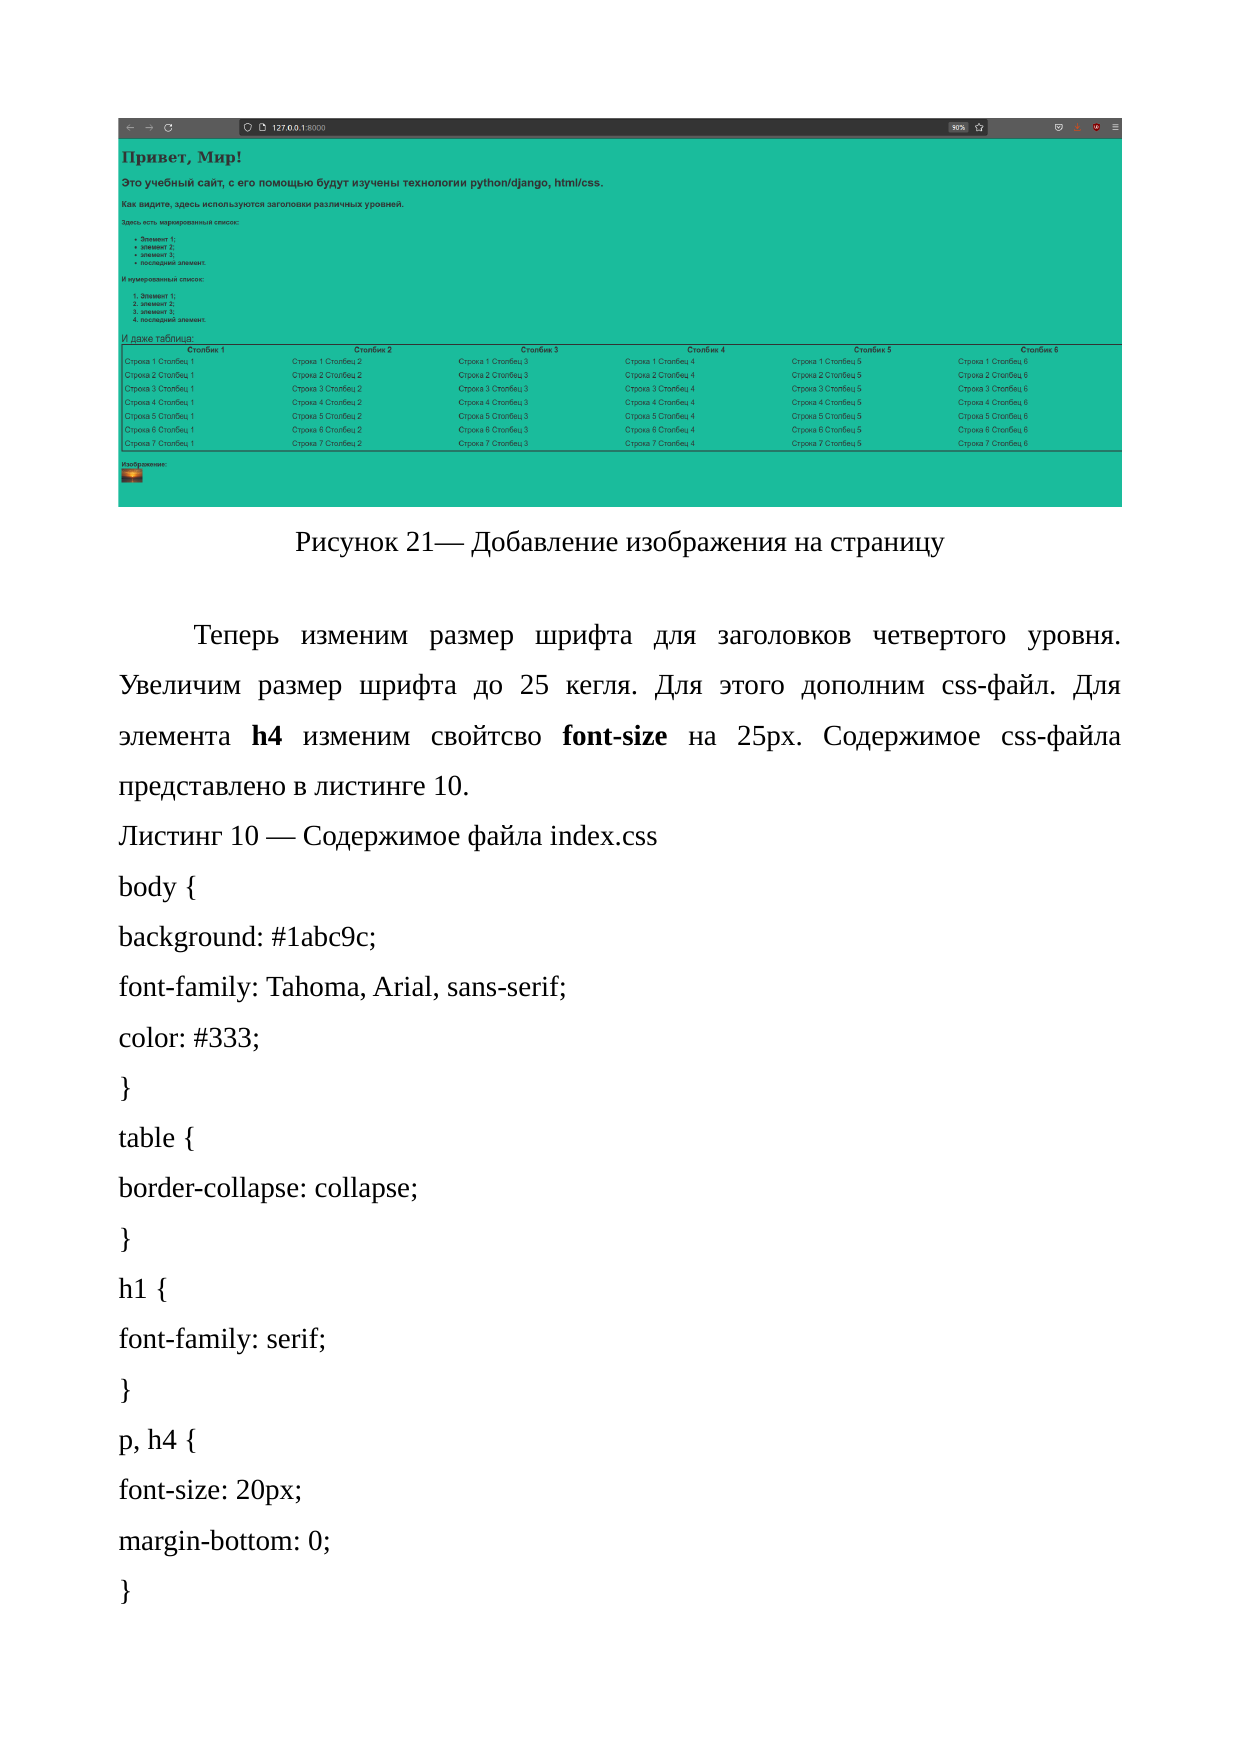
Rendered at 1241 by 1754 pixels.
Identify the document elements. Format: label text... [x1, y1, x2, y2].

text background: #1abc9c; [118, 919, 1122, 953]
text } [118, 1070, 1122, 1103]
text h1 { [118, 1271, 1122, 1305]
text body { [118, 869, 1122, 902]
text Рисунок 21— Добавление изображения на страницу [118, 507, 1122, 557]
text table { [118, 1120, 1122, 1154]
text } [118, 1221, 1122, 1254]
text border-collapse: collapse; [118, 1171, 1122, 1204]
text } [118, 1372, 1122, 1405]
text margin-bottom: 0; [118, 1523, 1122, 1556]
text Листинг 10 — Содержимое файла index.css [118, 818, 1122, 852]
text font-size: 20px; [118, 1472, 1122, 1506]
text } [118, 1573, 1122, 1607]
text p, h4 { [118, 1422, 1122, 1456]
text font-family: serif; [118, 1322, 1122, 1355]
text color: #333; [118, 1020, 1122, 1053]
text font-family: Tahoma, Arial, sans-serif; [118, 969, 1122, 1003]
picture [118, 118, 1122, 507]
text Теперь изменим размер шрифта для заголовков четвертого уровня. Увеличим размер шрифта до 25 кегля. Для этого дополним css-файл. Для элемента h4 изменим свойтсво font-size на 25px. Содержимое css-файла представлено в листинге 10. [118, 617, 1122, 802]
